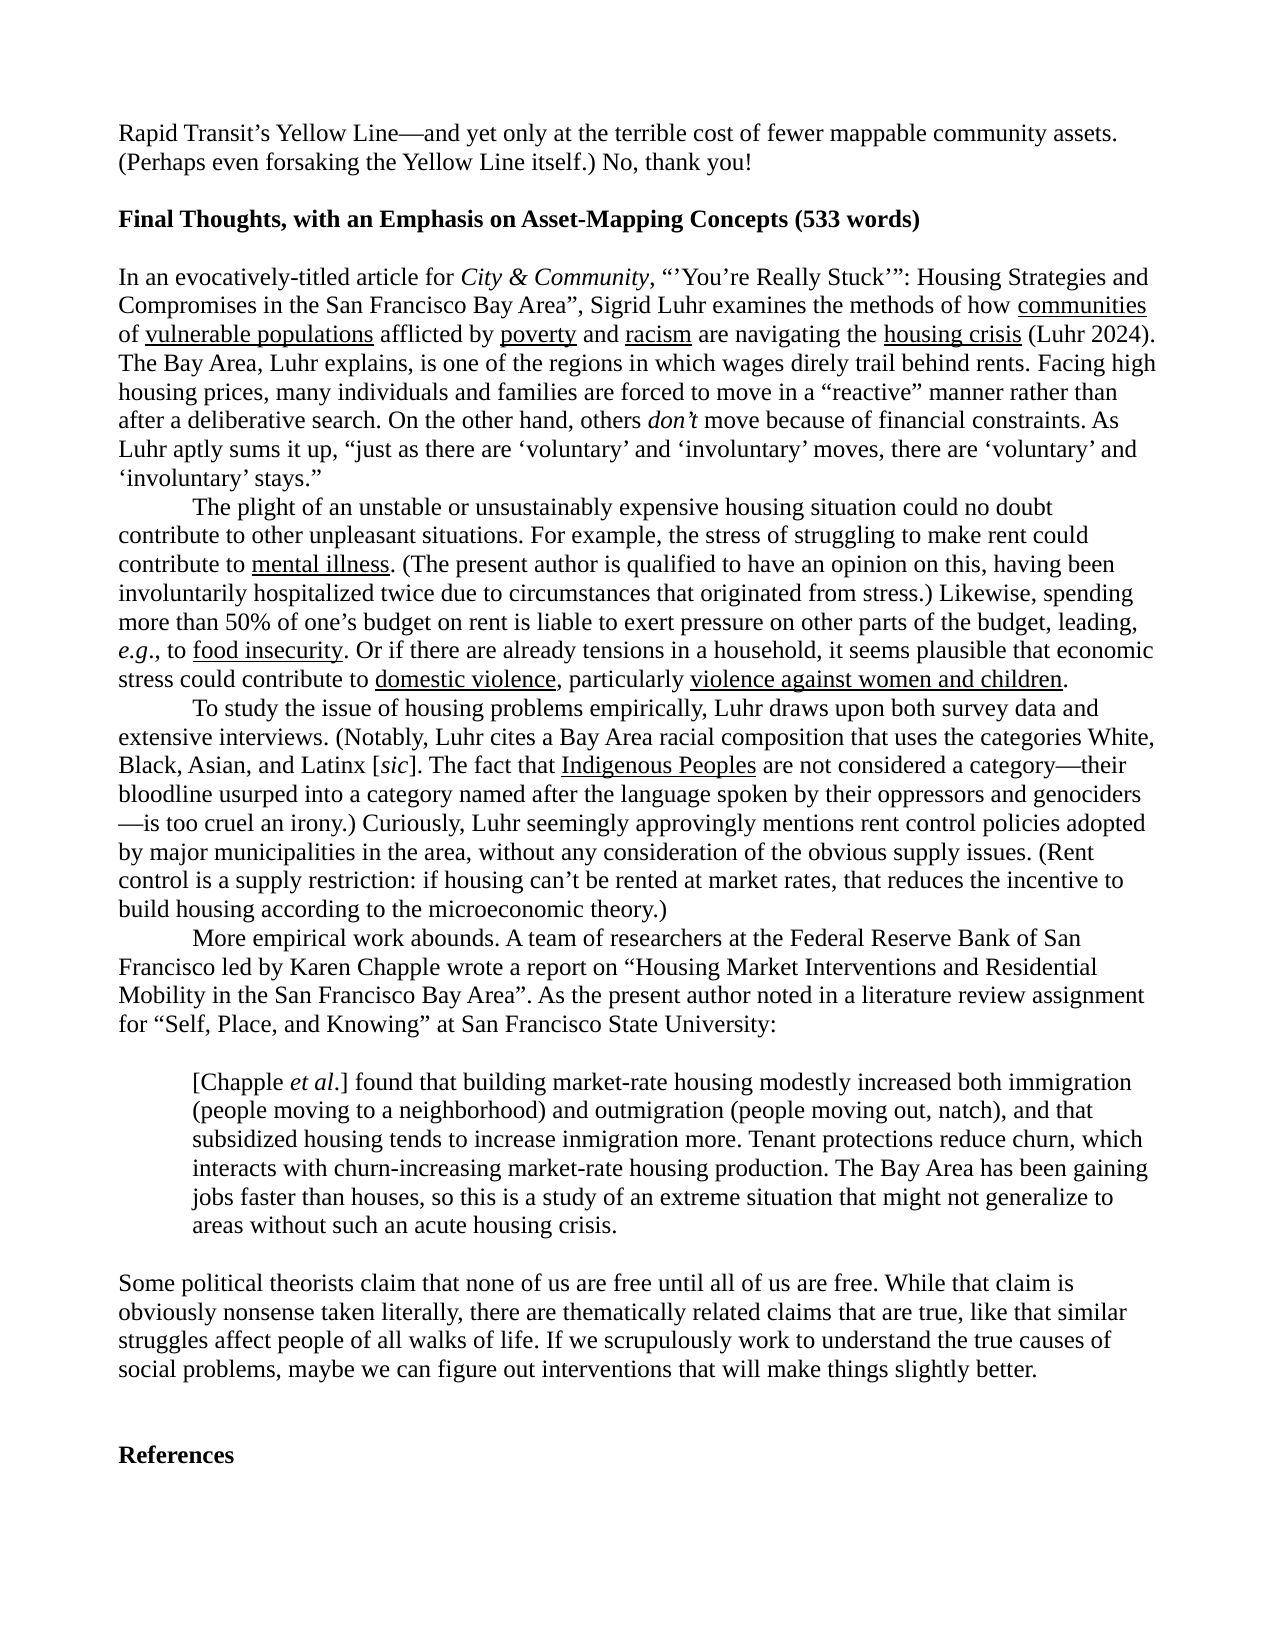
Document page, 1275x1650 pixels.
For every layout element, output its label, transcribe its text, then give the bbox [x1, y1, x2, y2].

text Some political theorists claim that none of us are free until all of us are free. While that claim is obviously nonsense taken literally, there are thematically related claims that are true, like that similar struggles affect people of all walks of life. If we scrupulously work to understand the true causes of social problems, maybe we can figure out interventions that will make things slightly better. [118, 1268, 1157, 1383]
text Rapid Transit’s Yellow Line—and yet only at the terrible cost of fewer mappable community assets. (Perhaps even forsaking the Yellow Line itself.) No, thank you! [118, 118, 1157, 176]
text The plight of an unstable or unsustainably expensive housing situation could no doubt contribute to other unpleasant situations. For example, the stress of struggling to make rent could contribute to mental illness. (The present author is qualified to have an opinion on this, having been involuntarily hospitalized twice due to circumstances that originated from stress.) Likewise, spending more than 50% of one’s budget on rent is liable to exert pressure on other parts of the budget, leading, e.g., to food insecurity. Or if there are already tensions in a household, it seems plausible that economic stress could contribute to domestic violence, particularly violence against women and children. [118, 492, 1157, 693]
text To study the issue of housing problems empirically, Luhr draws upon both survey data and extensive interviews. (Notably, Luhr cites a Bay Area racial composition that uses the categories White, Black, Asian, and Latinx [sic]. The fact that Indigenous Peoples are not considered a category—their bloodline usurped into a category named after the language spoken by their oppressors and genociders—is too cruel an irony.) Curiously, Luhr seemingly approvingly mentions rent control policies adopted by major municipalities in the area, without any consideration of the obvious supply issues. (Rent control is a supply restriction: if housing can’t be rented at market rates, that reduces the incentive to build housing according to the microeconomic theory.) [118, 693, 1157, 923]
text References [118, 1441, 1157, 1469]
text In an evocatively-titled article for City & Community, “’You’re Really Stuck’”: Housing Strategies and Compromises in the San Francisco Bay Area”, Sigrid Luhr examines the methods of how communities of vulnerable populations afflicted by poverty and racism are navigating the housing crisis (Luhr 2024). The Bay Area, Luhr explains, is one of the regions in which wages direly trail behind rents. Facing high housing prices, many individuals and families are forced to move in a “reactive” manner rather than after a deliberative search. On the other hand, others don’t move because of financial constraints. As Luhr aptly sums it up, “just as there are ‘voluntary’ and ‘involuntary’ moves, there are ‘voluntary’ and ‘involuntary’ stays.” [118, 262, 1157, 492]
text More empirical work abounds. A team of researchers at the Federal Reserve Bank of San Francisco led by Karen Chapple wrote a report on “Housing Market Interventions and Residential Mobility in the San Francisco Bay Area”. As the present author noted in a literature review assignment for “Self, Place, and Knowing” at San Francisco State University: [118, 923, 1157, 1038]
text Final Thoughts, with an Emphasis on Asset-Mapping Concepts (533 words) [118, 204, 1157, 233]
text [Chapple et al.] found that building market-rate housing modestly increased both immigration (people moving to a neighborhood) and outmigration (people moving out, natch), and that subsidized housing tends to increase inmigration more. Tenant protections reduce churn, which interacts with churn-increasing market-rate housing production. The Bay Area has been gaining jobs faster than houses, so this is a study of an extreme situation that might not generalize to areas without such an acute housing crisis. [192, 1067, 1157, 1239]
